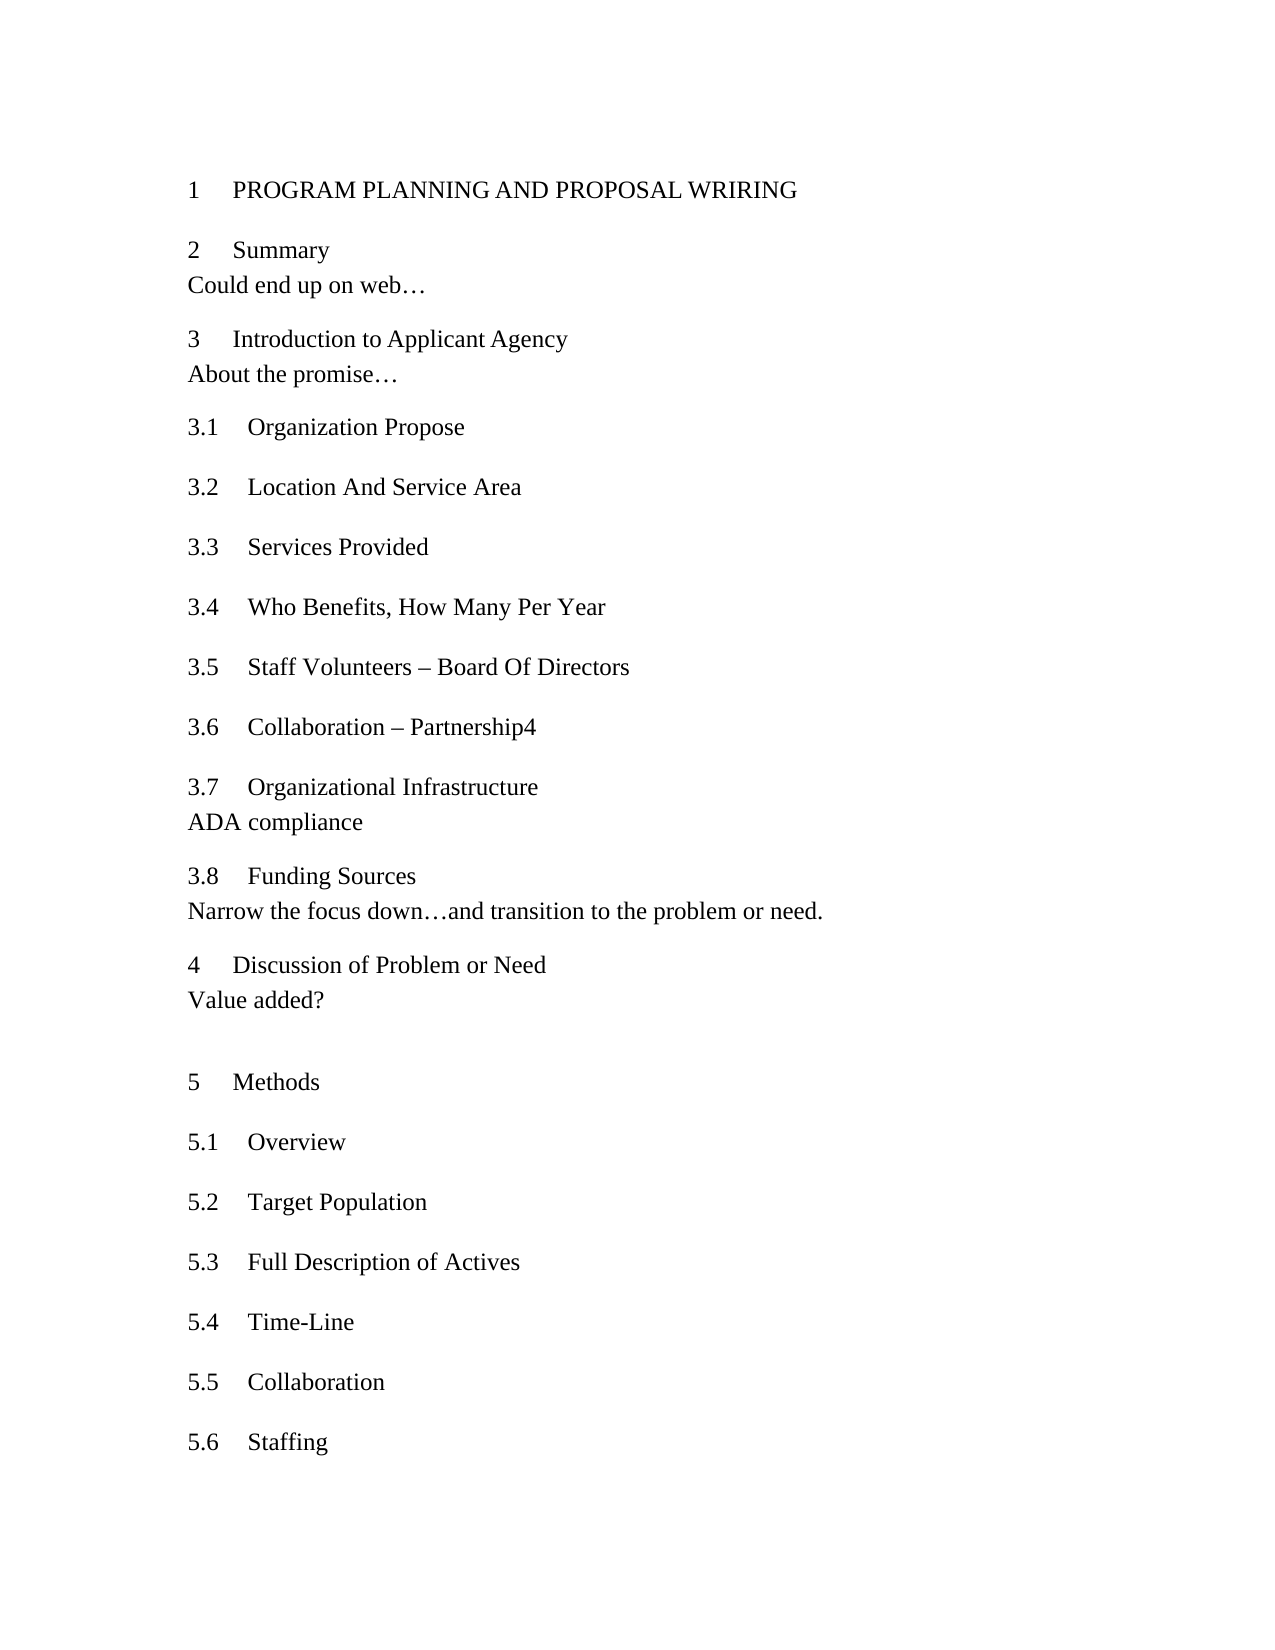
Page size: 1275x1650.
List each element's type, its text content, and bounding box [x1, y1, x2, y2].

subtitle Staffing [187, 1427, 1087, 1456]
subtitle Collaboration [187, 1367, 1087, 1396]
subtitle Location And Service Area [187, 472, 1087, 501]
subtitle Time-Line [187, 1307, 1087, 1336]
subtitle Full Description of Actives [187, 1247, 1087, 1276]
subtitle Organizational Infrastructure [187, 772, 1087, 801]
subtitle Funding Sources [187, 861, 1087, 890]
text Value added? [187, 985, 1087, 1014]
subtitle Introduction to Applicant Agency [187, 324, 1087, 352]
subtitle Overview [187, 1127, 1087, 1156]
subtitle Summary [187, 235, 1087, 264]
subtitle Methods [187, 1067, 1087, 1096]
subtitle Services Provided [187, 532, 1087, 561]
subtitle Target Population [187, 1187, 1087, 1216]
subtitle Collaboration – Partnership4 [187, 712, 1087, 741]
subtitle Who Benefits, How Many Per Year [187, 592, 1087, 621]
text Narrow the focus down…and transition to the problem or need. [187, 896, 1087, 925]
subtitle Staff Volunteers – Board Of Directors [187, 652, 1087, 681]
text Could end up on web… [187, 270, 1087, 299]
text ADA compliance [187, 807, 1087, 836]
subtitle PROGRAM PLANNING AND PROPOSAL WRIRING [187, 175, 1087, 204]
subtitle Discussion of Problem or Need [187, 950, 1087, 979]
text About the promise… [187, 359, 1087, 387]
subtitle Organization Propose [187, 412, 1087, 441]
